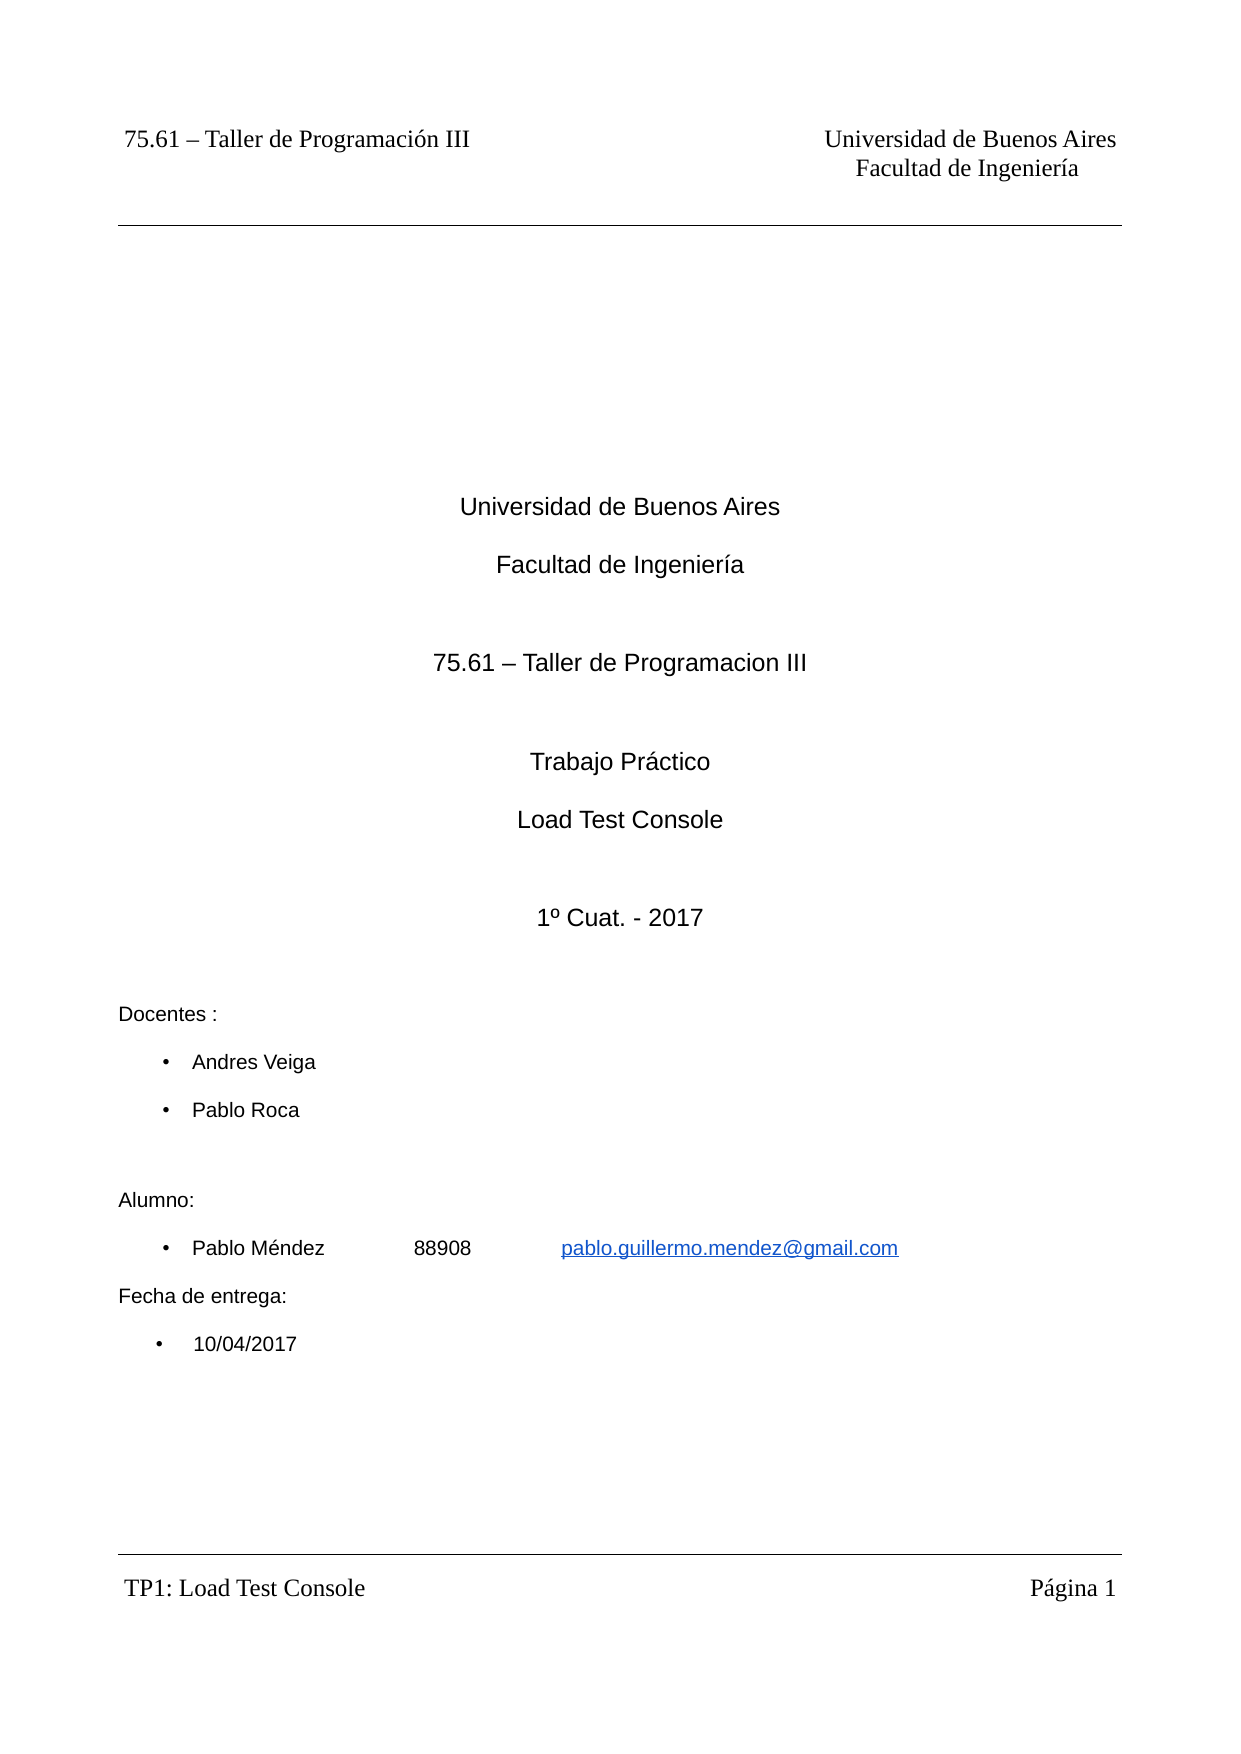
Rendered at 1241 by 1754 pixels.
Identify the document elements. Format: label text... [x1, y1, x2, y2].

text 1º Cuat. - 2017 [118, 903, 1122, 932]
text Docentes : [118, 1002, 1122, 1026]
text Load Test Console [118, 804, 1122, 833]
text Facultad de Ingeniería [118, 549, 1122, 578]
text Universidad de Buenos Aires [118, 492, 1122, 521]
text Fecha de entrega: [118, 1283, 1122, 1307]
text 75.61 – Taller de Programacion III [118, 648, 1122, 677]
list Pablo Méndez 88908 pablo.guillermo.mendez@gmail.com [162, 1235, 1122, 1259]
list 10/04/2017 [156, 1331, 1122, 1356]
text Trabajo Práctico [118, 747, 1122, 776]
text Alumno: [118, 1187, 1122, 1211]
list Pablo Roca [162, 1098, 1122, 1122]
list Andres Veiga [162, 1050, 1122, 1074]
